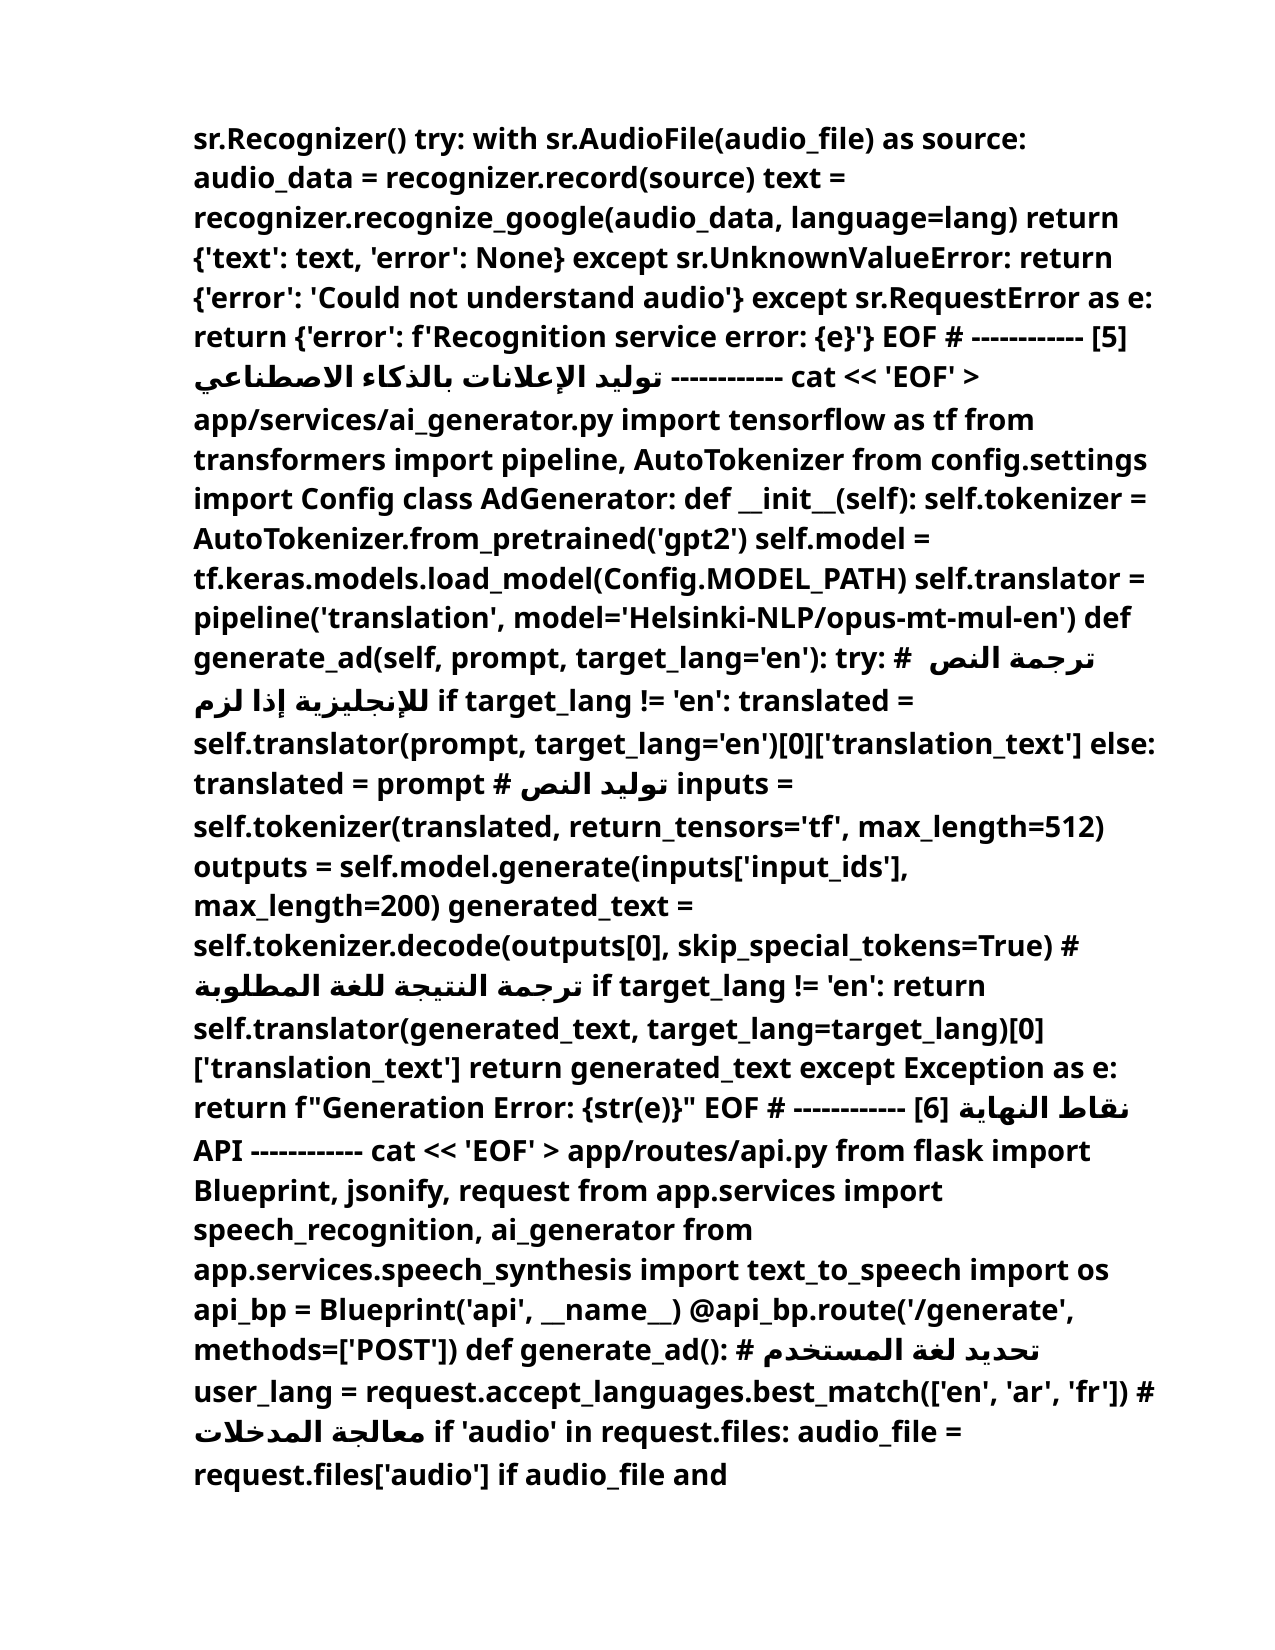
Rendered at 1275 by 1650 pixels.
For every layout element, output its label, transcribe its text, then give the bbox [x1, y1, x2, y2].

list #!/bin/bash # ------------ [1] إنشاء هيكل المشروع ------------ mkdir -p AdGeniusPro/{app/{routes,services,models},static/{css,js,uploads,audio},templates,config,translations,ai_models,logs} && cd AdGeniusPro && git init && # ------------ [2] ملفات التهيئة الأساسية ------------ cat << 'EOF' > config/settings.py import os from pathlib import Path BASE_DIR = Path(__file__).resolve().parent.parent class Config: # إعدادات اللغة والصوت LANGUAGES = ['en', 'ar', 'fr'] DEFAULT_LANG = 'en' SPEECH_KEY = os.getenv('AZURE_SPEECH_KEY') SPEECH_REGION = os.getenv('AZURE_SPEECH_REGION', 'eastus') # مسارات الملفات MODEL_PATH = BASE_DIR / 'ai_models/gpt_ad_generator.h5' UPLOAD_FOLDER = BASE_DIR / 'static/uploads' ALLOWED_EXTENSIONS = {'wav', 'mp3', 'ogg'} # إعدادات الأمان SECRET_KEY = os.urandom(24) MAX_CONTENT_LENGTH = 16 * 1024 * 1024 # 16MB EOF # ------------ [3] ملفات التطبيق الرئيسية ------------ cat << 'EOF' > app/__init__.py from flask import Flask, request from flask_babel import Babel from config.settings import Config app = Flask(__name__) app.config.from_object(Config) babel = Babel(app) @babel.localeselector def get_locale(): return request.accept_languages.best_match(app.config['LANGUAGES']) from app.routes import main, api EOF # ------------ [4] نظام التعرف على الصوت ------------ cat << 'EOF' > app/services/speech_recognition.py import speech_recognition as sr from werkzeug.utils import secure_filename import os def allowed_file(filename): return '.' in filename and \ filename.rsplit('.', 1)[1].lower() in Config.ALLOWED_EXTENSIONS def recognize_speech(audio_file, lang='en'): recognizer = sr.Recognizer() try: with sr.AudioFile(audio_file) as source: audio_data = recognizer.record(source) text = recognizer.recognize_google(audio_data, language=lang) return {'text': text, 'error': None} except sr.UnknownValueError: return {'error': 'Could not understand audio'} except sr.RequestError as e: return {'error': f'Recognition service error: {e}'} EOF # ------------ [5] توليد الإعلانات بالذكاء الاصطناعي ------------ cat << 'EOF' > app/services/ai_generator.py import tensorflow as tf from transformers import pipeline, AutoTokenizer from config.settings import Config class AdGenerator: def __init__(self): self.tokenizer = AutoTokenizer.from_pretrained('gpt2') self.model = tf.keras.models.load_model(Config.MODEL_PATH) self.translator = pipeline('translation', model='Helsinki-NLP/opus-mt-mul-en') def generate_ad(self, prompt, target_lang='en'): try: # ترجمة النص للإنجليزية إذا لزم if target_lang != 'en': translated = self.translator(prompt, target_lang='en')[0]['translation_text'] else: translated = prompt # توليد النص inputs = self.tokenizer(translated, return_tensors='tf', max_length=512) outputs = self.model.generate(inputs['input_ids'], max_length=200) generated_text = self.tokenizer.decode(outputs[0], skip_special_tokens=True) # ترجمة النتيجة للغة المطلوبة if target_lang != 'en': return self.translator(generated_text, target_lang=target_lang)[0]['translation_text'] return generated_text except Exception as e: return f"Generation Error: {str(e)}" EOF # ------------ [6] نقاط النهاية API ------------ cat << 'EOF' > app/routes/api.py from flask import Blueprint, jsonify, request from app.services import speech_recognition, ai_generator from app.services.speech_synthesis import text_to_speech import os api_bp = Blueprint('api', __name__) @api_bp.route('/generate', methods=['POST']) def generate_ad(): # تحديد لغة المستخدم user_lang = request.accept_languages.best_match(['en', 'ar', 'fr']) # معالجة المدخلات if 'audio' in request.files: audio_file = request.files['audio'] if audio_file and allowed_file(audio_file.filename): recognition_result = speech_recognition.recognize_speech(audio_file, user_lang) if recognition_result['error']: return jsonify({'error': recognition_result['error']}), 400 prompt = recognition_result['text'] else: return jsonify({'error': 'Invalid file format'}), 400 else: prompt = request.json.get('text', '') # توليد الإعلان generator = ai_generator.AdGenerator() ad_content = generator.generate_ad(prompt, user_lang) # استجابة متعددة التنسيقات if 'audio' in request.accept_mimetypes: audio_response = text_to_speech(ad_content, user_lang) return audio_response, 200, {'Content-Type': 'audio/wav'} return jsonify({ 'text': ad_content, 'language': user_lang, 'audio_url': f"/static/audio/{os.urandom(8).hex()}.wav" }) EOF # ------------ [7] إعدادات النشر ------------ cat << 'EOF' > Dockerfile FROM python:3.10-slim RUN apt-get update && apt-get install -y \ ffmpeg \ libasound2 \ portaudio19-dev \ && rm -rf /var/lib/apt/lists/* WORKDIR /app COPY . . RUN pip install --no-cache-dir -r requirements.txt ENV FLASK_APP=app ENV FLASK_ENV=production EXPOSE 5000 CMD ["gunicorn", "--bind", "0.0.0.0:5000", "--workers", "4", "app:app"] EOF # ------------ [8] ملف الإعتماديات ------------ cat << 'EOF' > requirements.txt flask==3.0.2 flask-babel==3.1.0 tensorflow==2.15.0 transformers==4.35.0 speechrecognition==3.10.0 python-dotenv==1.0.0 azure-cognitiveservices-speech==1.32.0 gunicorn==21.2.0 googletrans==4.0.0-rc1 python-multipart==0.0.6 EOF # ------------ [9] التعليمات بعد التنصيب ------------ echo "\n\n‼️ BEFORE FIRST RUN: 1. Get API keys and add to .env: - Azure Speech Service Key - Google Cloud Translation API Key 2. Download AI models: wget https://your-model-repo/gpt_ad_generator.h5 -O ai_models/gpt_ad_generator.h5 3. Install system dependencies: sudo apt-get install ffmpeg libasound2 portaudio19-dev ✅ START APPLICATION: flask run --host=0.0.0.0 🔊 TEST VOICE INPUT: curl -X POST http://localhost:5000/api/generate \ -H "Accept-Language: en" \ -F "audio=@test.wav" " [156, 118, 1157, 1494]
